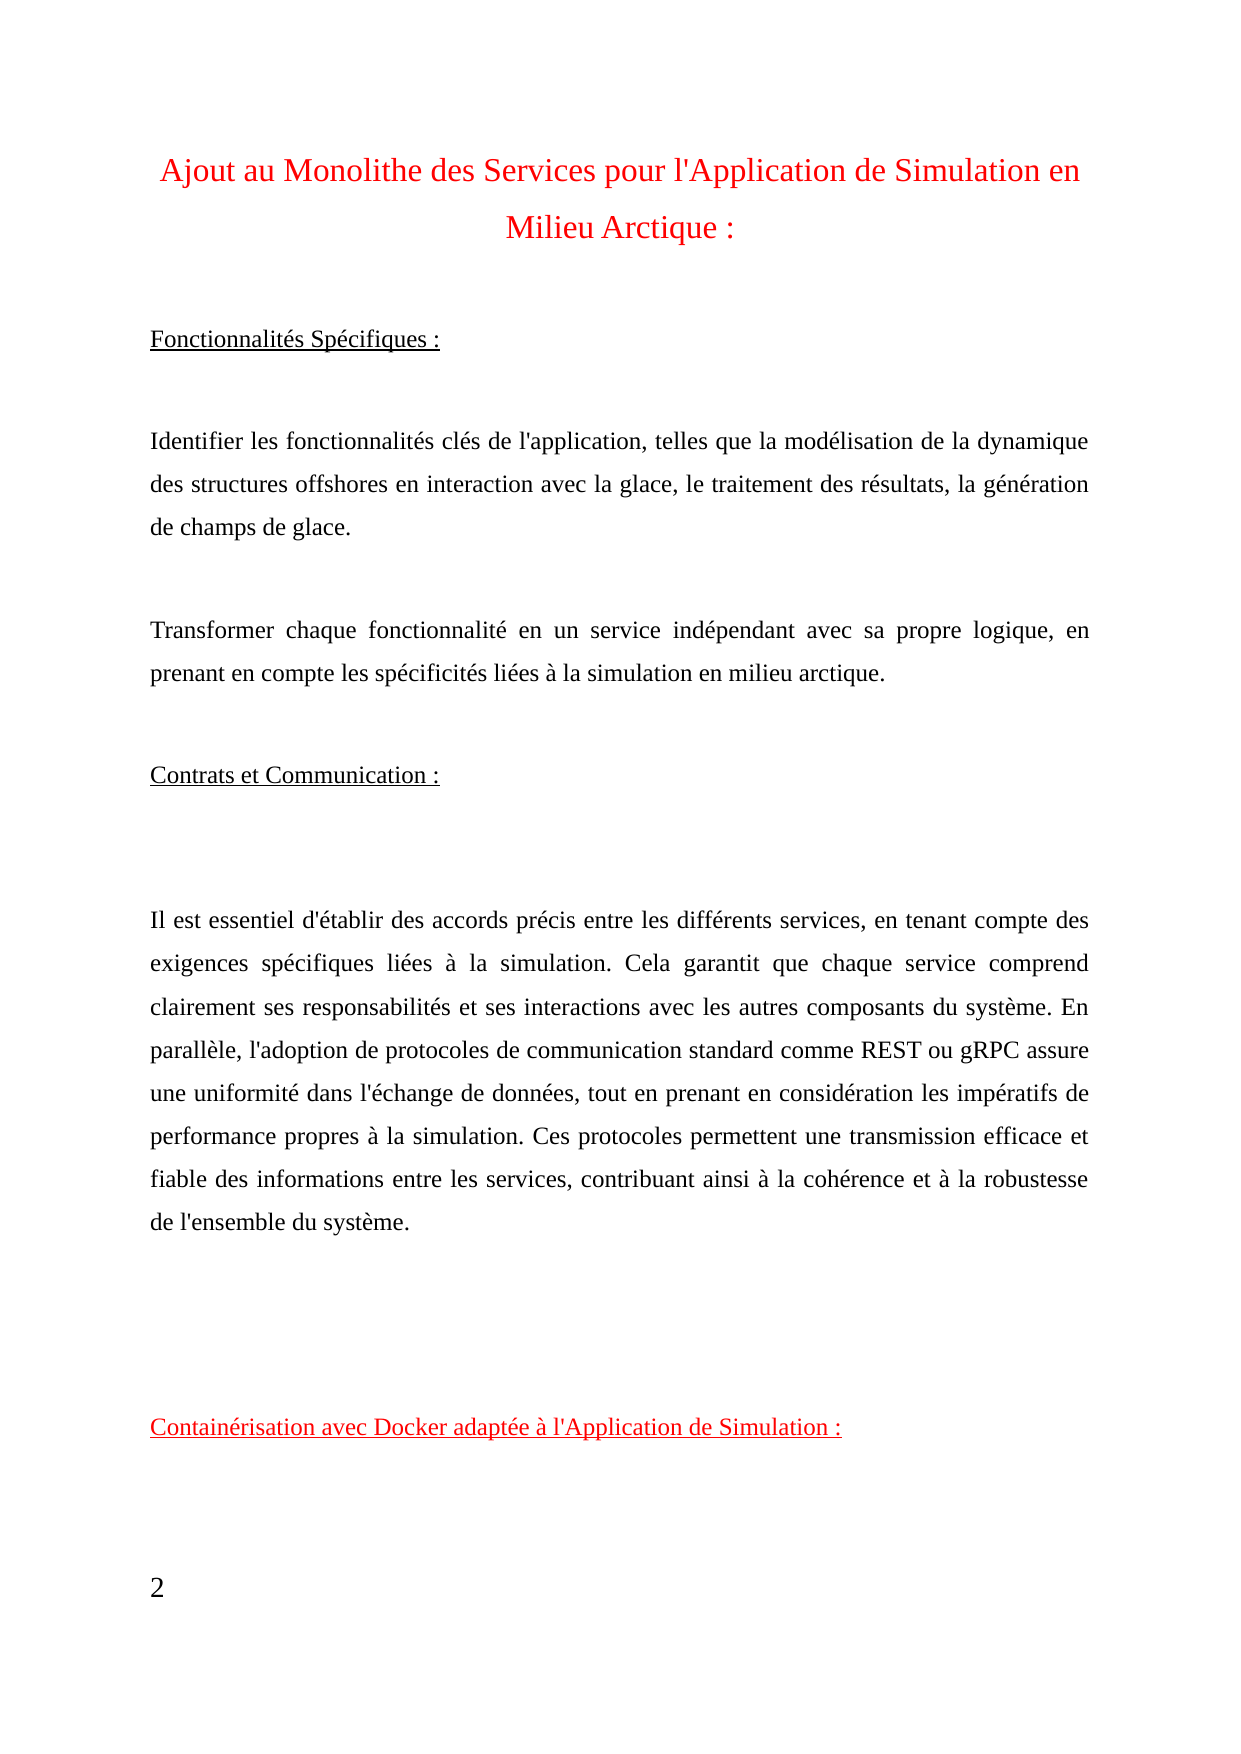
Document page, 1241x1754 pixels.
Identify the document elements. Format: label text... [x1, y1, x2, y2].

text Identifier les fonctionnalités clés de l'application, telles que la modélisation de la dynamique des structures offshores en interaction avec la glace, le traitement des résultats, la génération de champs de glace. [150, 426, 1090, 541]
text Il est essentiel d'établir des accords précis entre les différents services, en tenant compte des exigences spécifiques liées à la simulation. Cela garantit que chaque service comprend clairement ses responsabilités et ses interactions avec les autres composants du système. En parallèle, l'adoption de protocoles de communication standard comme REST ou gRPC assure une uniformité dans l'échange de données, tout en prenant en considération les impératifs de performance propres à la simulation. Ces protocoles permettent une transmission efficace et fiable des informations entre les services, contribuant ainsi à la cohérence et à la robustesse de l'ensemble du système. [150, 862, 1090, 1236]
text Transformer chaque fonctionnalité en un service indépendant avec sa propre logique, en prenant en compte les spécificités liées à la simulation en milieu arctique. [150, 615, 1090, 687]
text Containérisation avec Docker adaptée à l'Application de Simulation : [150, 1412, 1090, 1440]
text Contrats et Communication : [150, 760, 1090, 789]
text Ajout au Monolithe des Services pour l'Application de Simulation en Milieu Arctique : [150, 150, 1090, 246]
text Fonctionnalités Spécifiques : [150, 324, 1090, 353]
